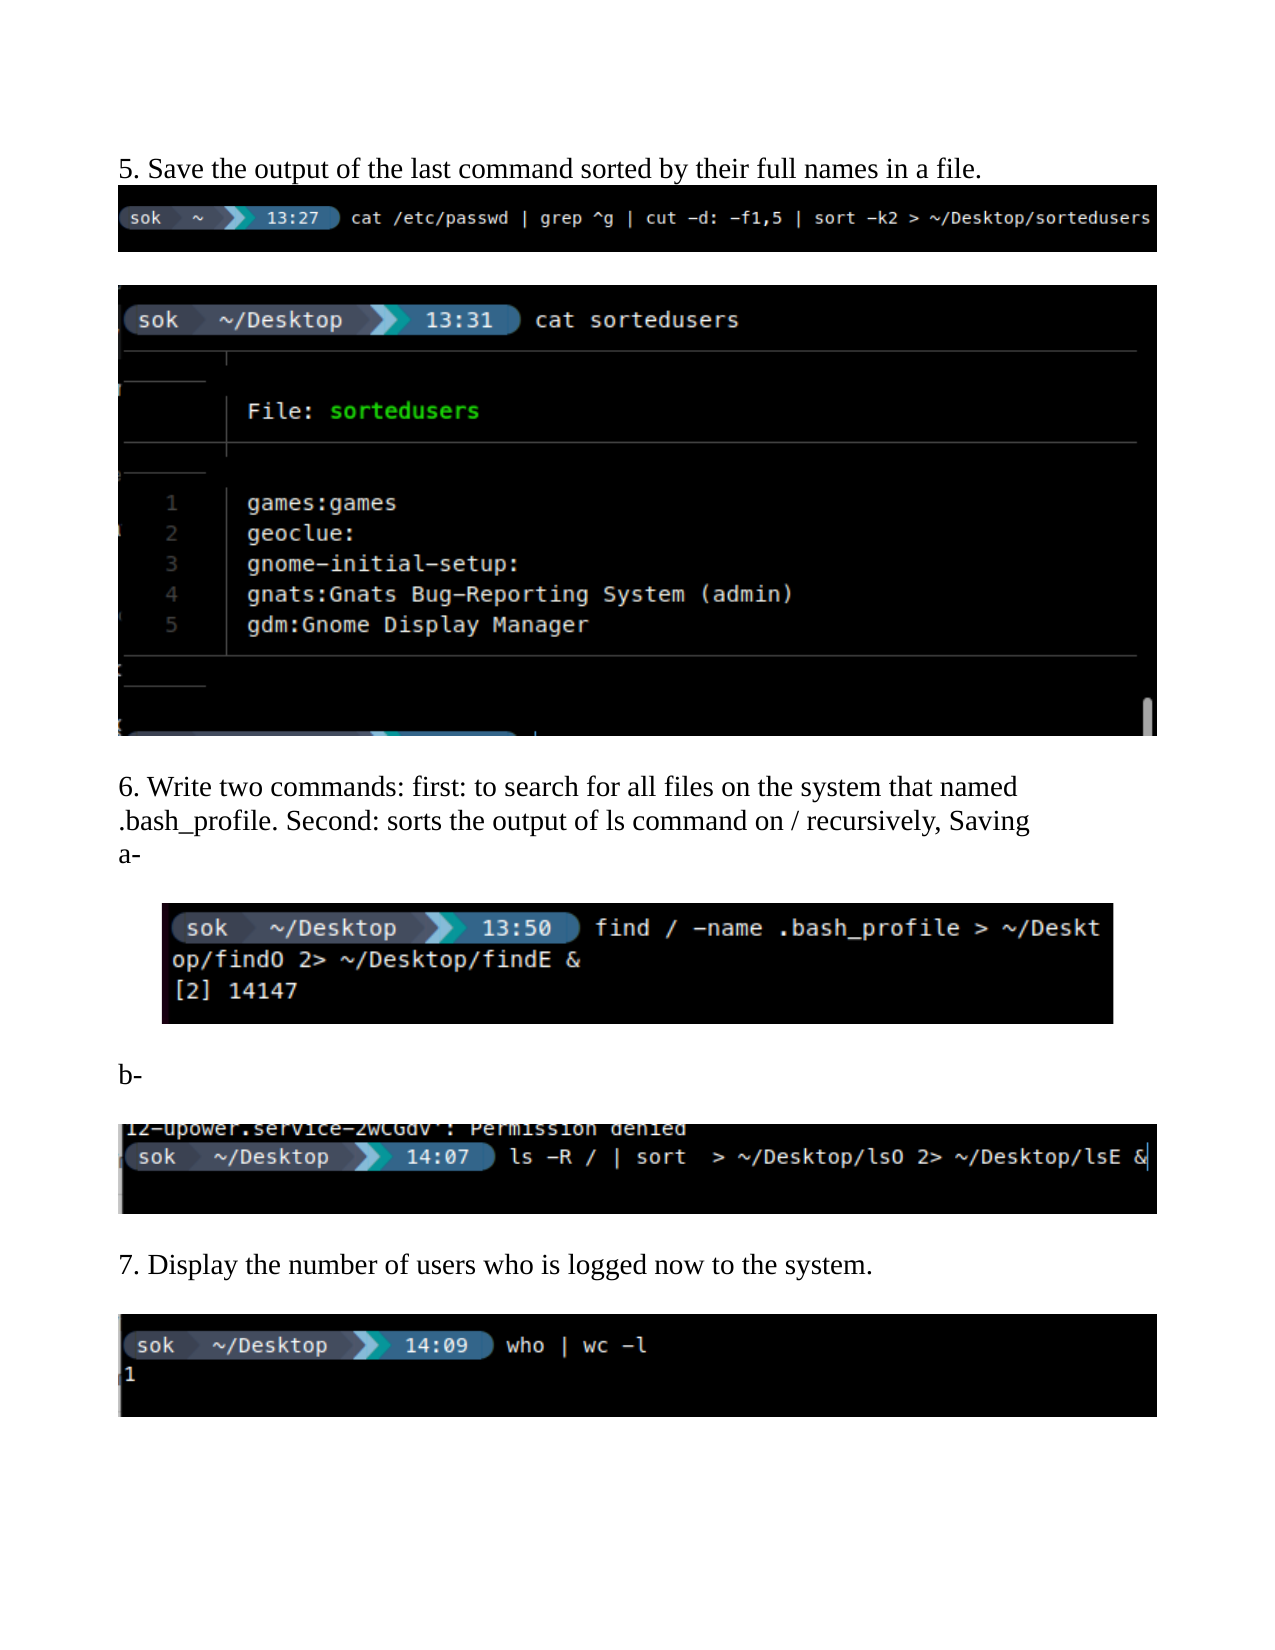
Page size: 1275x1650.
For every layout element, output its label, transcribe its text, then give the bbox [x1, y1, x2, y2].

text .bash_profile. Second: sorts the output of ls command on / recursively, Saving [118, 803, 1157, 836]
text b- [118, 1057, 1157, 1091]
picture [118, 285, 1157, 736]
text 7. Display the number of users who is logged now to the system. [118, 1247, 1157, 1281]
picture [161, 903, 1114, 1024]
picture [118, 1314, 1157, 1417]
picture [118, 185, 1157, 252]
text 6. Write two commands: first: to search for all files on the system that named [118, 769, 1157, 803]
text 5. Save the output of the last command sorted by their full names in a file. [118, 152, 1157, 185]
text a- [118, 836, 1157, 870]
picture [118, 1124, 1157, 1214]
